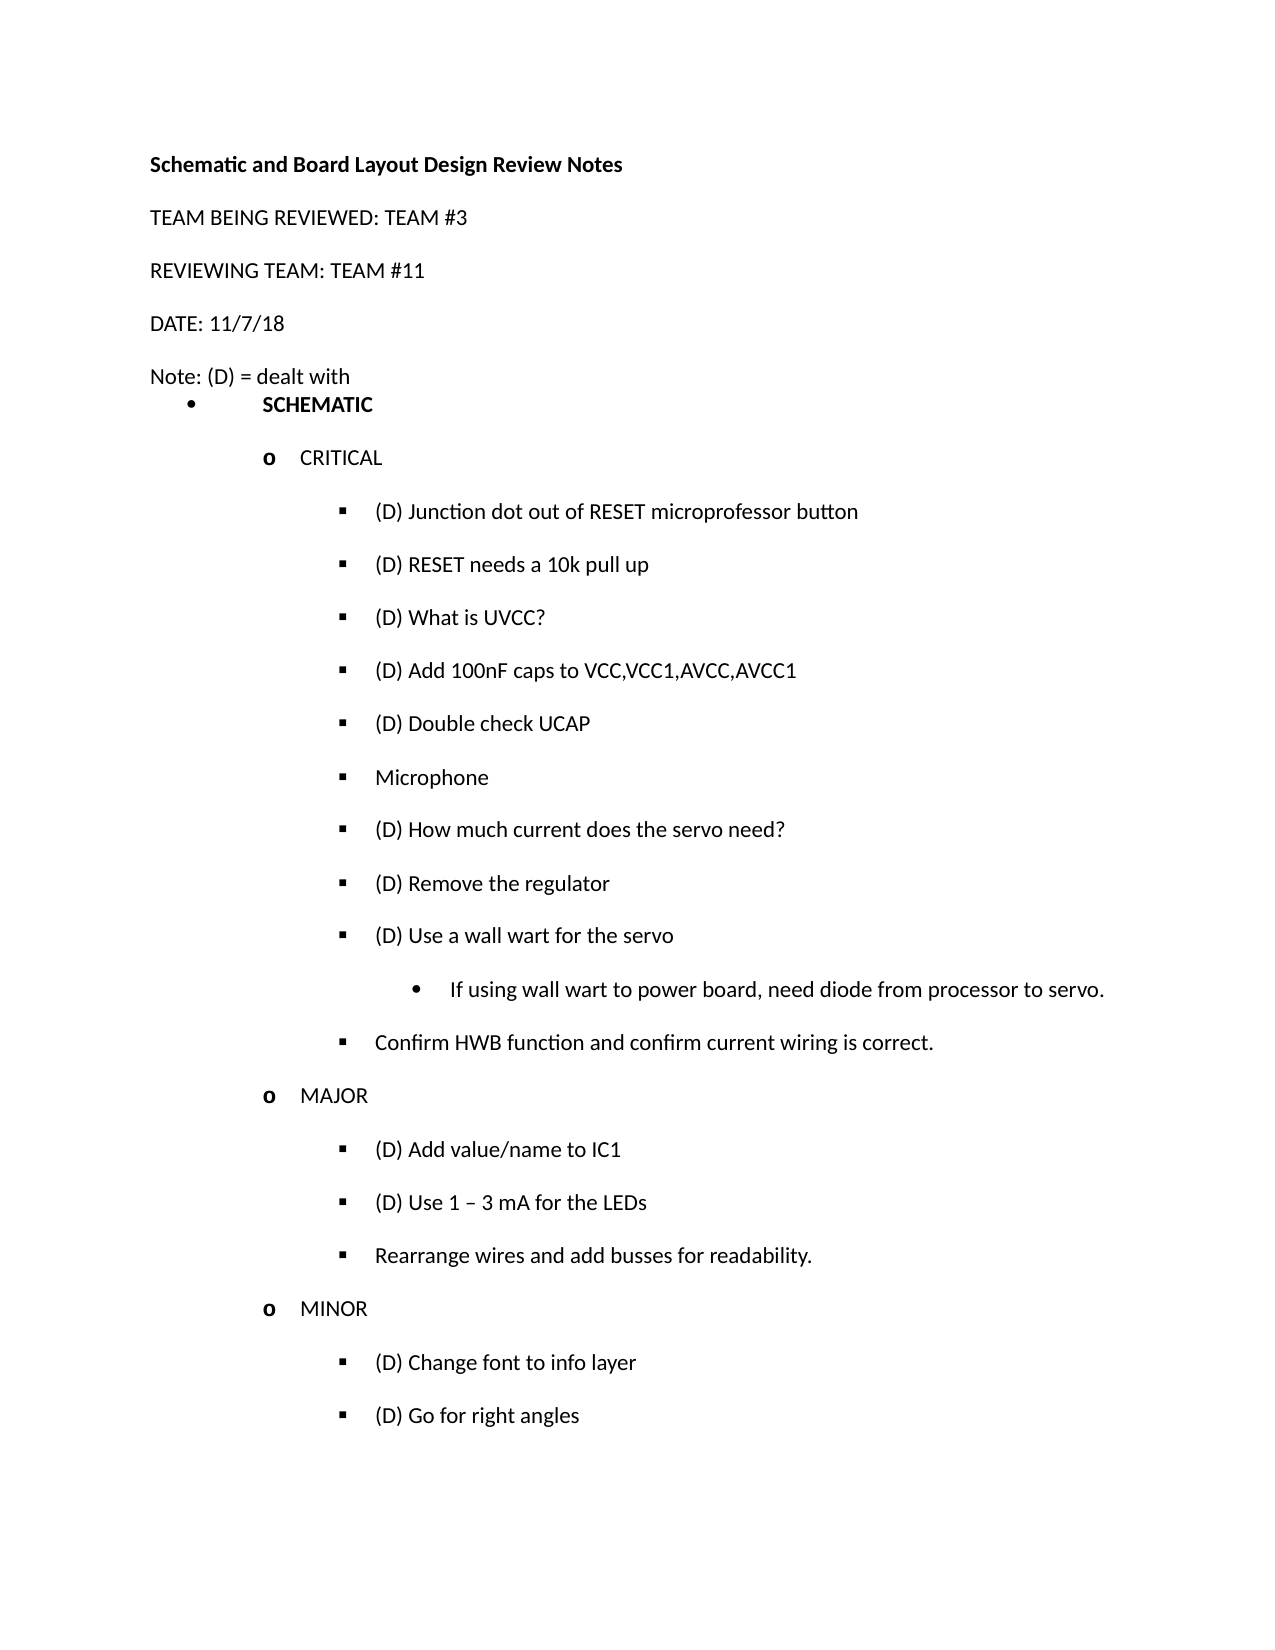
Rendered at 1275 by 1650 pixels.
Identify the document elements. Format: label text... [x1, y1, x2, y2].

list (D) Use 1 – 3 mA for the LEDs [337, 1188, 1125, 1216]
list (D) RESET needs a 10k pull up [337, 551, 1125, 578]
list (D) Junction dot out of RESET microprofessor button [337, 497, 1125, 526]
text TEAM BEING REVIEWED: TEAM #3 [150, 203, 1125, 231]
list (D) Use a wall wart for the servo [337, 922, 1125, 950]
list SCHEMATIC [187, 390, 1125, 418]
list (D) Go for right angles [337, 1402, 1125, 1429]
list (D) Remove the regulator [337, 869, 1125, 897]
list (D) Change font to info layer [337, 1348, 1125, 1377]
list MAJOR [262, 1081, 1125, 1110]
list (D) Add 100nF caps to VCC,VCC1,AVCC,AVCC1 [337, 657, 1125, 684]
list If using wall wart to power board, need diode from processor to servo. [412, 975, 1125, 1003]
list (D) How much current does the servo need? [337, 816, 1125, 844]
text DATE: 11/7/18 [150, 309, 1125, 337]
text REVIEWING TEAM: TEAM #11 [150, 256, 1125, 284]
list (D) Double check UCAP [337, 709, 1125, 738]
text Schematic and Board Layout Design Review Notes [150, 150, 1125, 178]
list Microphone [337, 763, 1125, 791]
list (D) What is UVCC? [337, 603, 1125, 632]
text Note: (D) = dealt with [150, 362, 1125, 390]
list CRITICAL [262, 443, 1125, 472]
list Confirm HWB function and confirm current wiring is correct. [337, 1028, 1125, 1056]
list (D) Add value/name to IC1 [337, 1135, 1125, 1163]
list Rearrange wires and add busses for readability. [337, 1241, 1125, 1269]
list MINOR [262, 1294, 1125, 1323]
